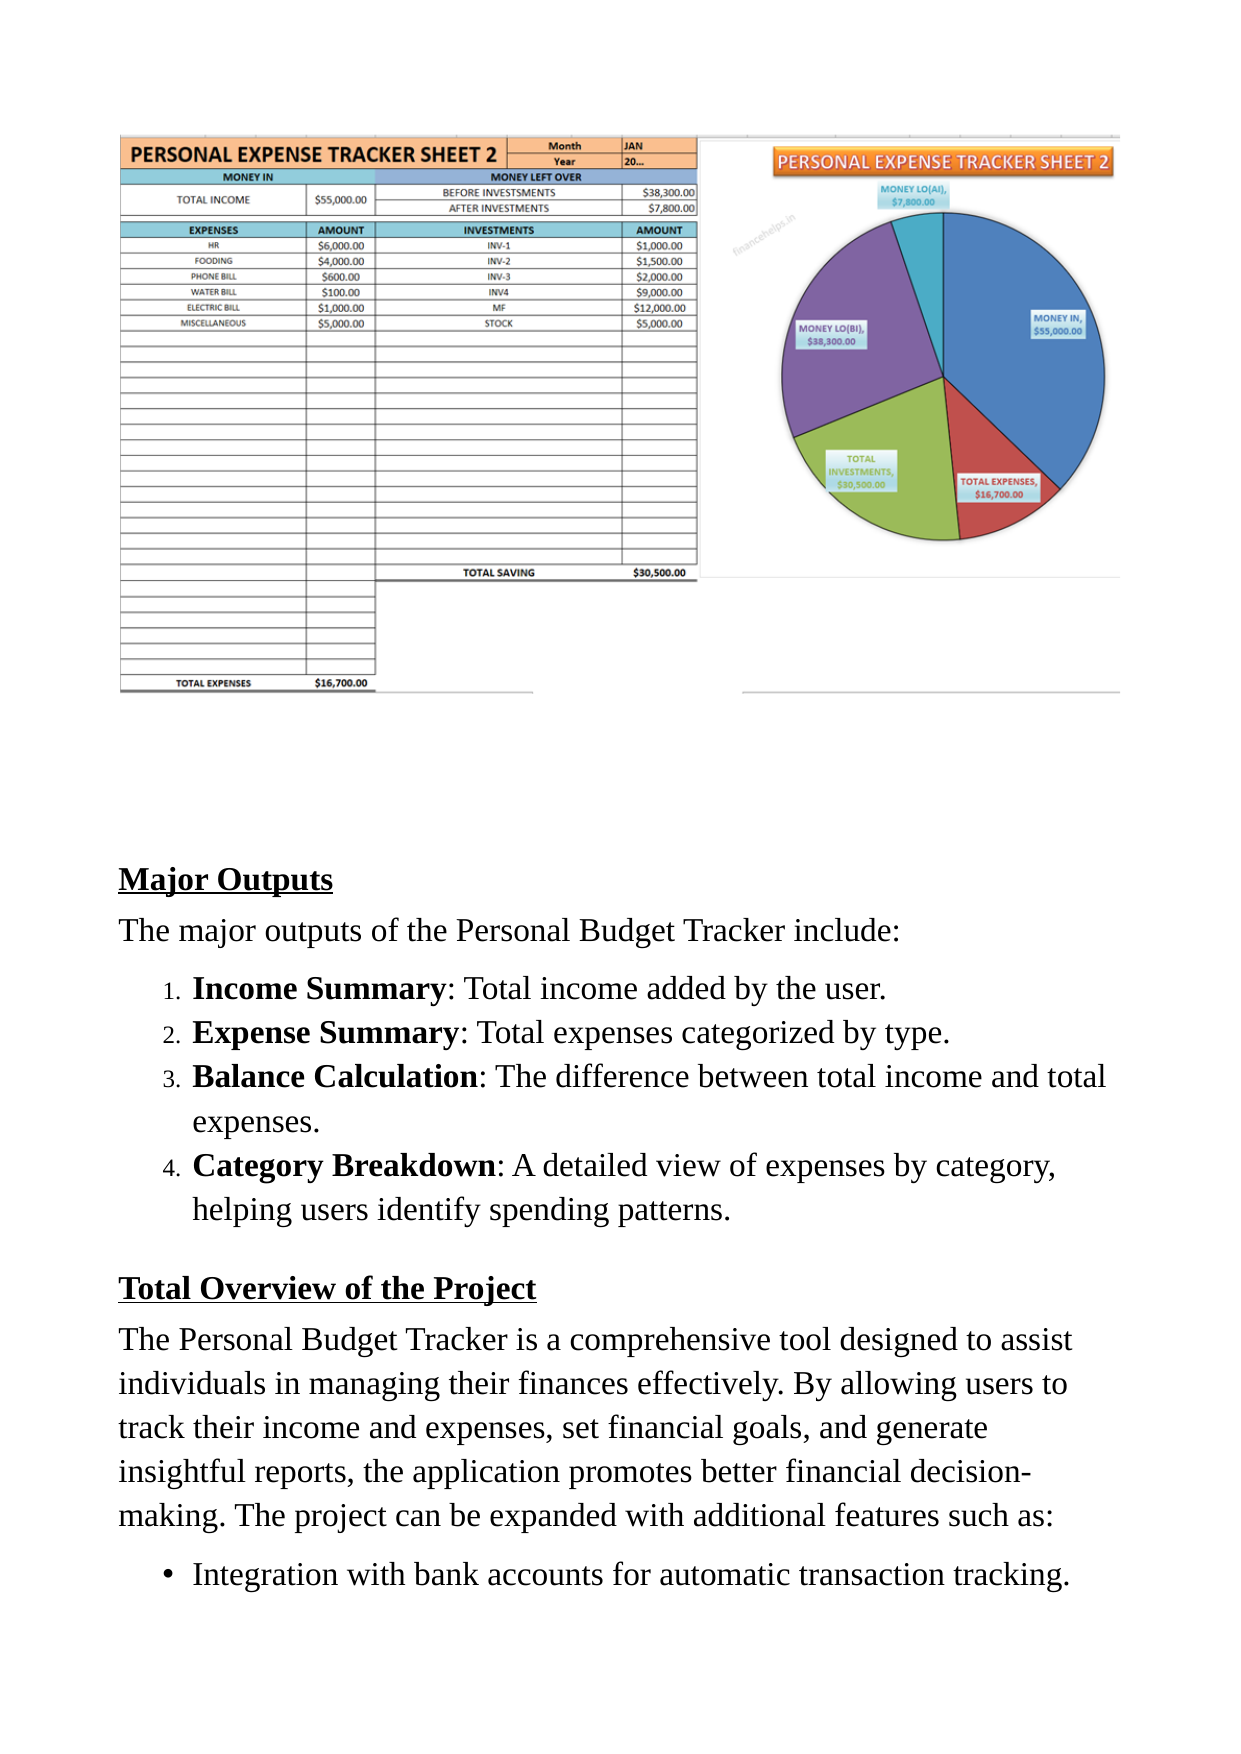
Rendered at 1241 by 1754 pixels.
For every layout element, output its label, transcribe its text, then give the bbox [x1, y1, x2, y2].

picture [120, 118, 1121, 724]
list Balance Calculation: The difference between total income and total expenses. [162, 1057, 1122, 1139]
text The major outputs of the Personal Budget Tracker include: [118, 910, 1122, 948]
list Income Summary: Total income added by the user. [162, 969, 1122, 1007]
subtitle Total Overview of the Project [118, 1268, 1122, 1307]
subtitle Major Outputs [118, 859, 1122, 897]
text The Personal Budget Tracker is a comprehensive tool designed to assist individuals in managing their finances effectively. By allowing users to track their income and expenses, set financial goals, and generate insightful reports, the application promotes better financial decision-making. The project can be expanded with additional features such as: [118, 1319, 1122, 1534]
list Integration with bank accounts for automatic transaction tracking. [162, 1554, 1122, 1592]
list Category Breakdown: A detailed view of expenses by category, helping users identify spending patterns. [162, 1145, 1122, 1227]
list Expense Summary: Total expenses categorized by type. [162, 1013, 1122, 1051]
